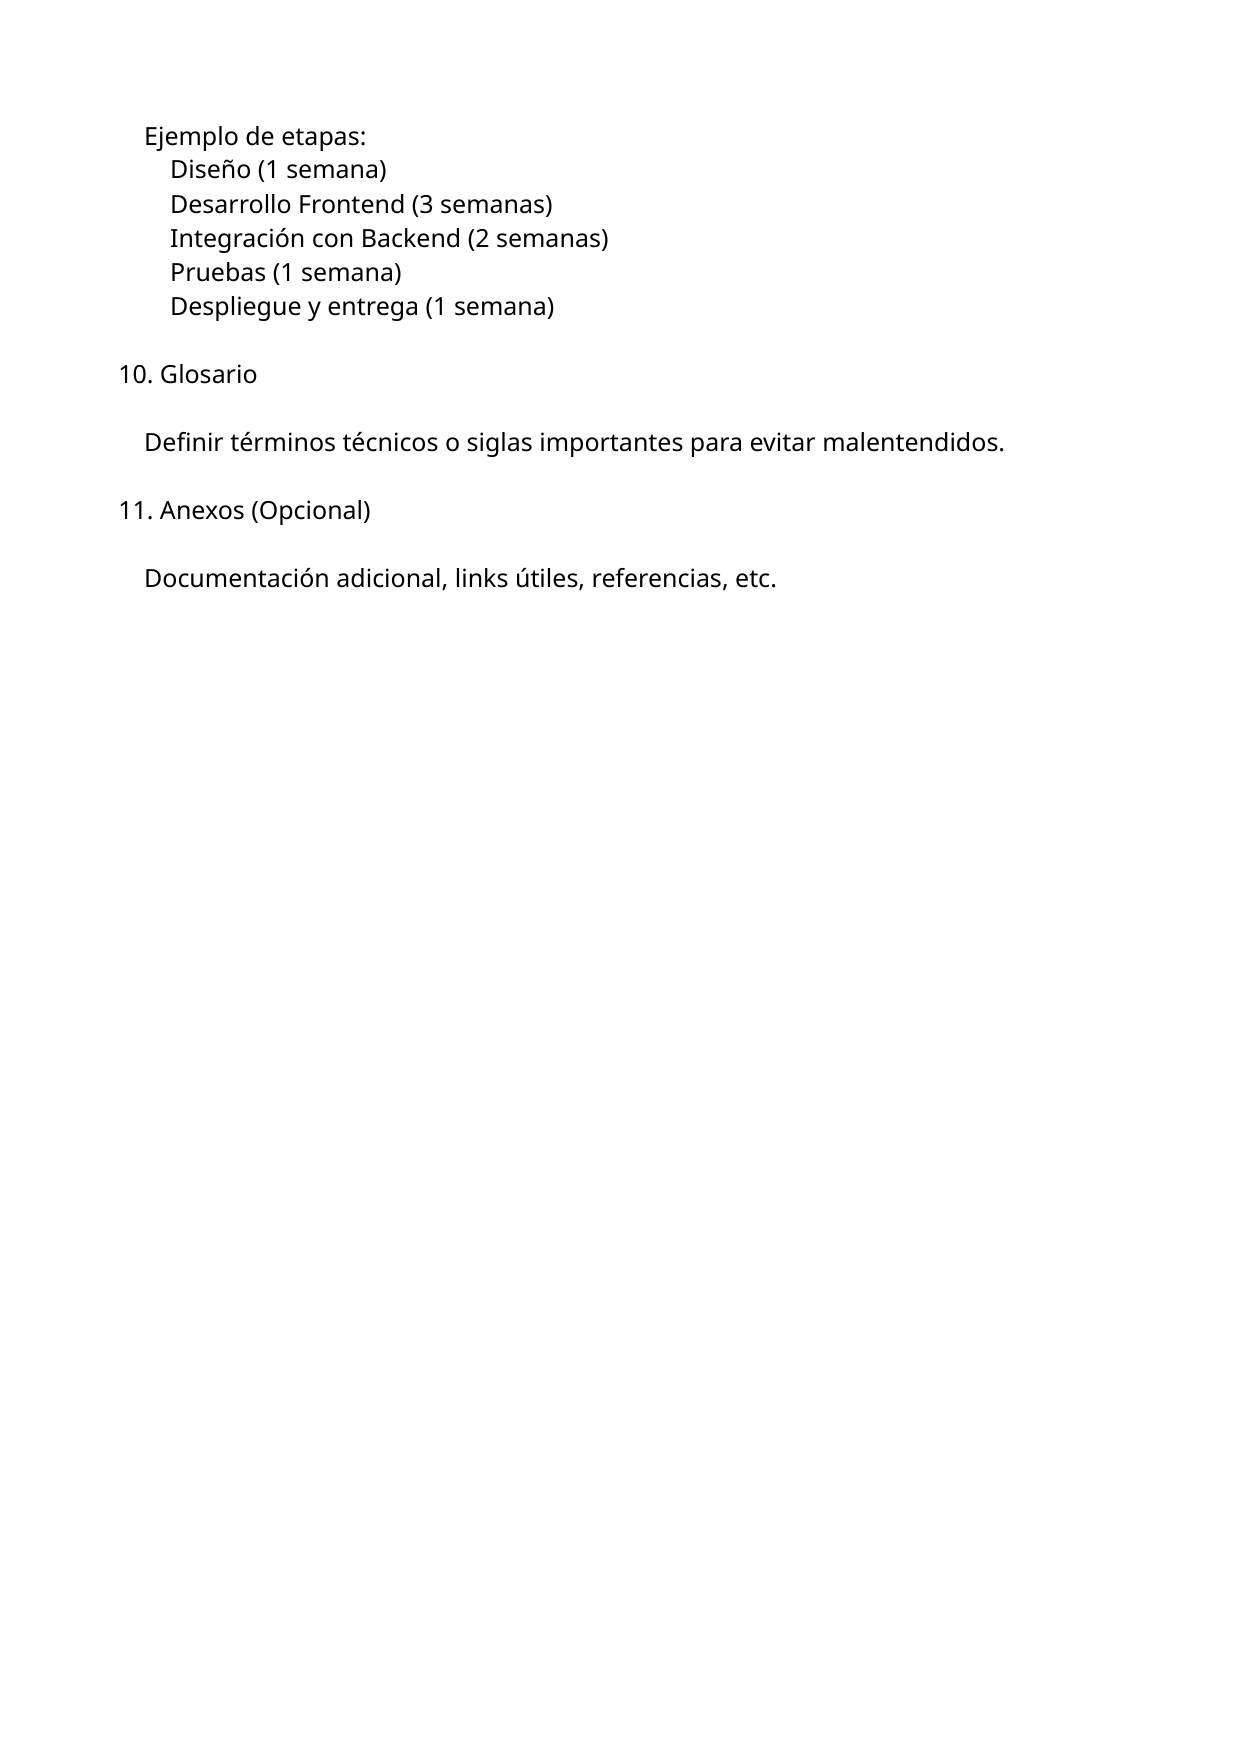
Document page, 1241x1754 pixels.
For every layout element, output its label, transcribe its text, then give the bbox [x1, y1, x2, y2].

text Integración con Backend (2 semanas) [118, 220, 1122, 254]
text Ejemplo de etapas: [118, 118, 1122, 152]
text Pruebas (1 semana) [118, 254, 1122, 288]
text Diseño (1 semana) [118, 152, 1122, 186]
text 11. Anexos (Opcional) [118, 493, 1122, 527]
text Desarrollo Frontend (3 semanas) [118, 186, 1122, 220]
text 10. Glosario [118, 357, 1122, 391]
text Definir términos técnicos o siglas importantes para evitar malentendidos. [118, 425, 1122, 459]
text Documentación adicional, links útiles, referencias, etc. [118, 561, 1122, 595]
text Despliegue y entrega (1 semana) [118, 288, 1122, 322]
